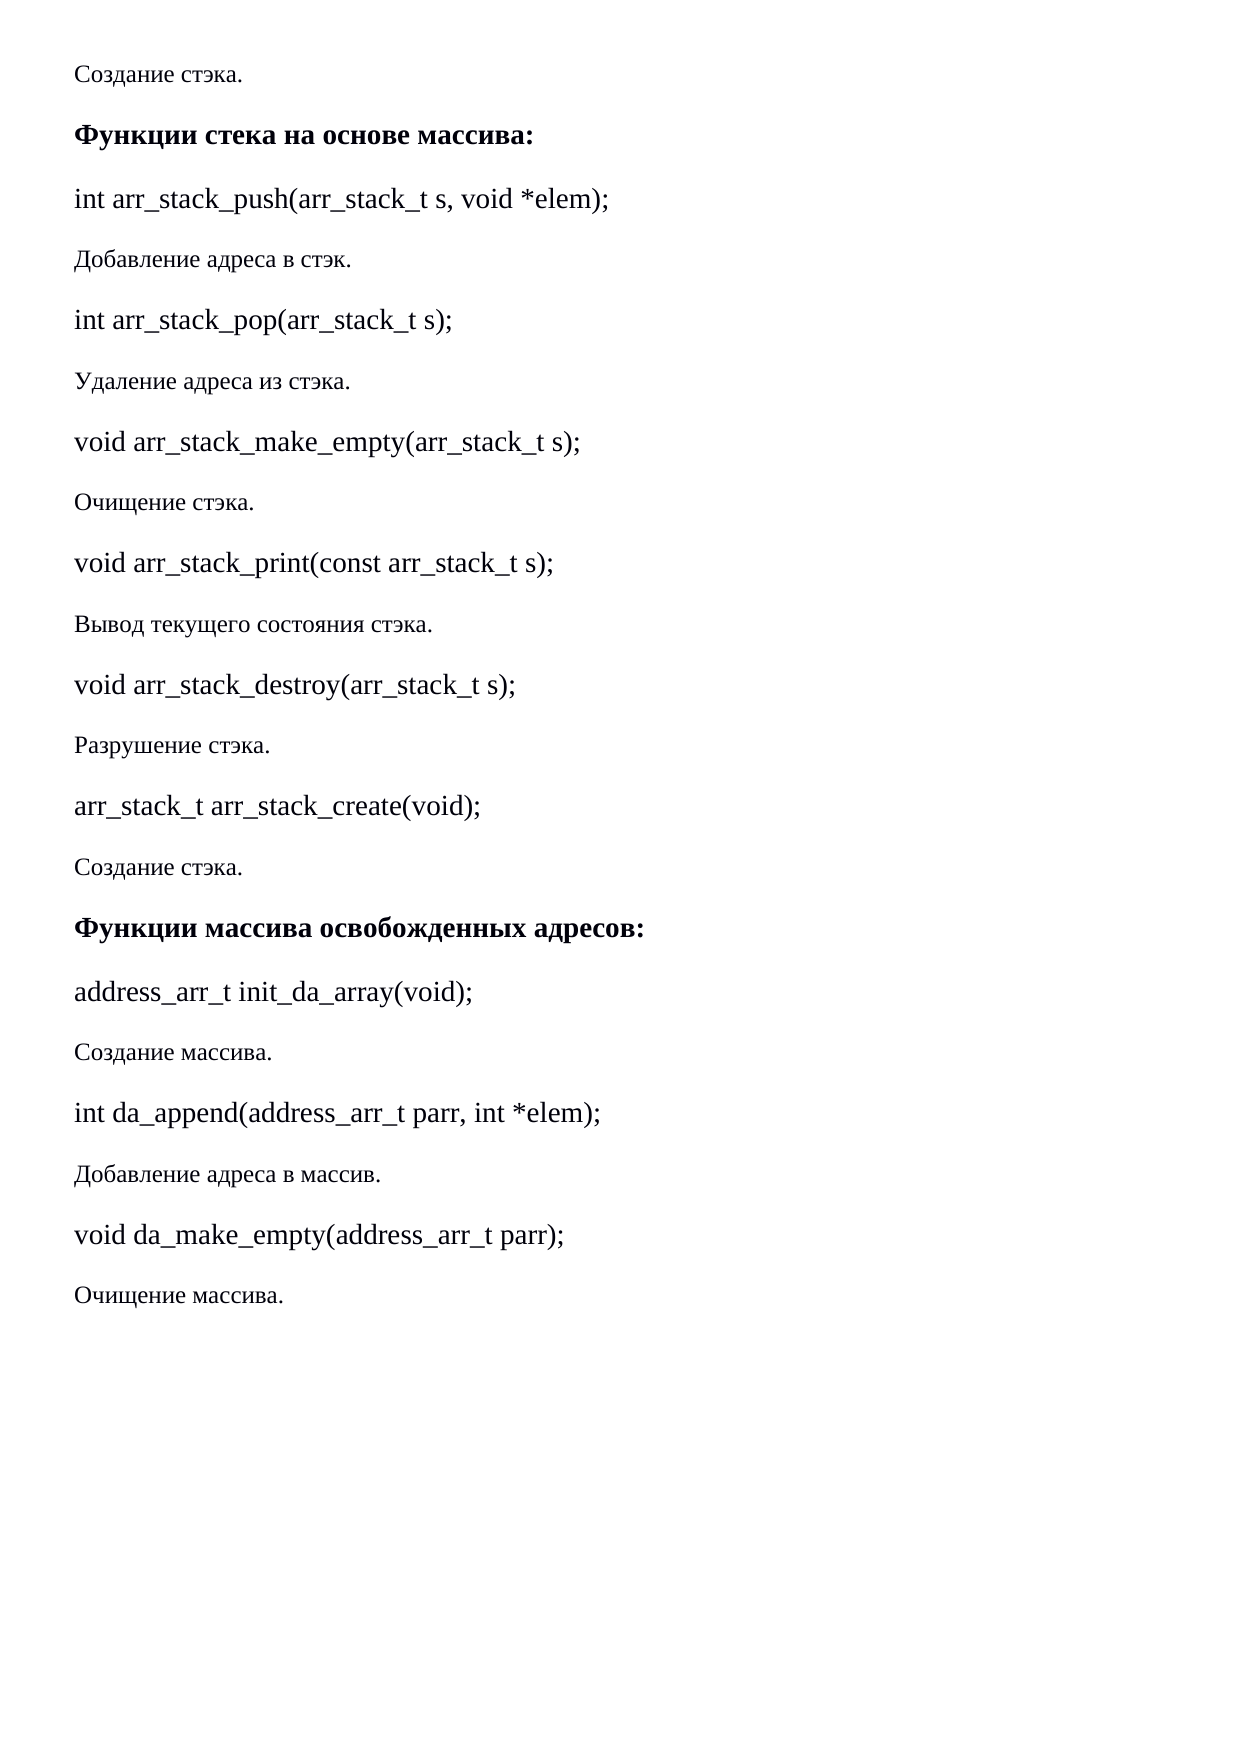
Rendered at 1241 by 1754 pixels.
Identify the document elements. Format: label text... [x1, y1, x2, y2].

subtitle Функции стека на основе массива: [74, 117, 1167, 151]
subtitle Добавление адреса в массив. [74, 1159, 1167, 1187]
subtitle Очищение стэка. [74, 487, 1167, 516]
subtitle Добавление адреса в стэк. [74, 244, 1167, 273]
subtitle Функции массива освобожденных адресов: [74, 910, 1167, 944]
subtitle Вывод текущего состояния стэка. [74, 609, 1167, 638]
subtitle void arr_stack_destroy(arr_stack_t s); [74, 667, 1167, 701]
subtitle int da_append(address_arr_t parr, int *elem); [74, 1095, 1167, 1129]
subtitle Создание массива. [74, 1037, 1167, 1066]
subtitle address_arr_t init_da_array(void); [74, 974, 1167, 1007]
subtitle int arr_stack_push(arr_stack_t s, void *elem); [74, 181, 1167, 214]
subtitle void da_make_empty(address_arr_t parr); [74, 1217, 1167, 1250]
subtitle arr_stack_t arr_stack_create(void); [74, 788, 1167, 822]
subtitle Создание стэка. [74, 852, 1167, 881]
subtitle void arr_stack_make_empty(arr_stack_t s); [74, 424, 1167, 457]
subtitle int arr_stack_pop(arr_stack_t s); [74, 302, 1167, 336]
subtitle Создание стэка. [74, 59, 1167, 88]
subtitle Разрушение стэка. [74, 731, 1167, 759]
subtitle Очищение массива. [74, 1280, 1167, 1309]
subtitle Удаление адреса из стэка. [74, 366, 1167, 394]
subtitle void arr_stack_print(const arr_stack_t s); [74, 545, 1167, 579]
